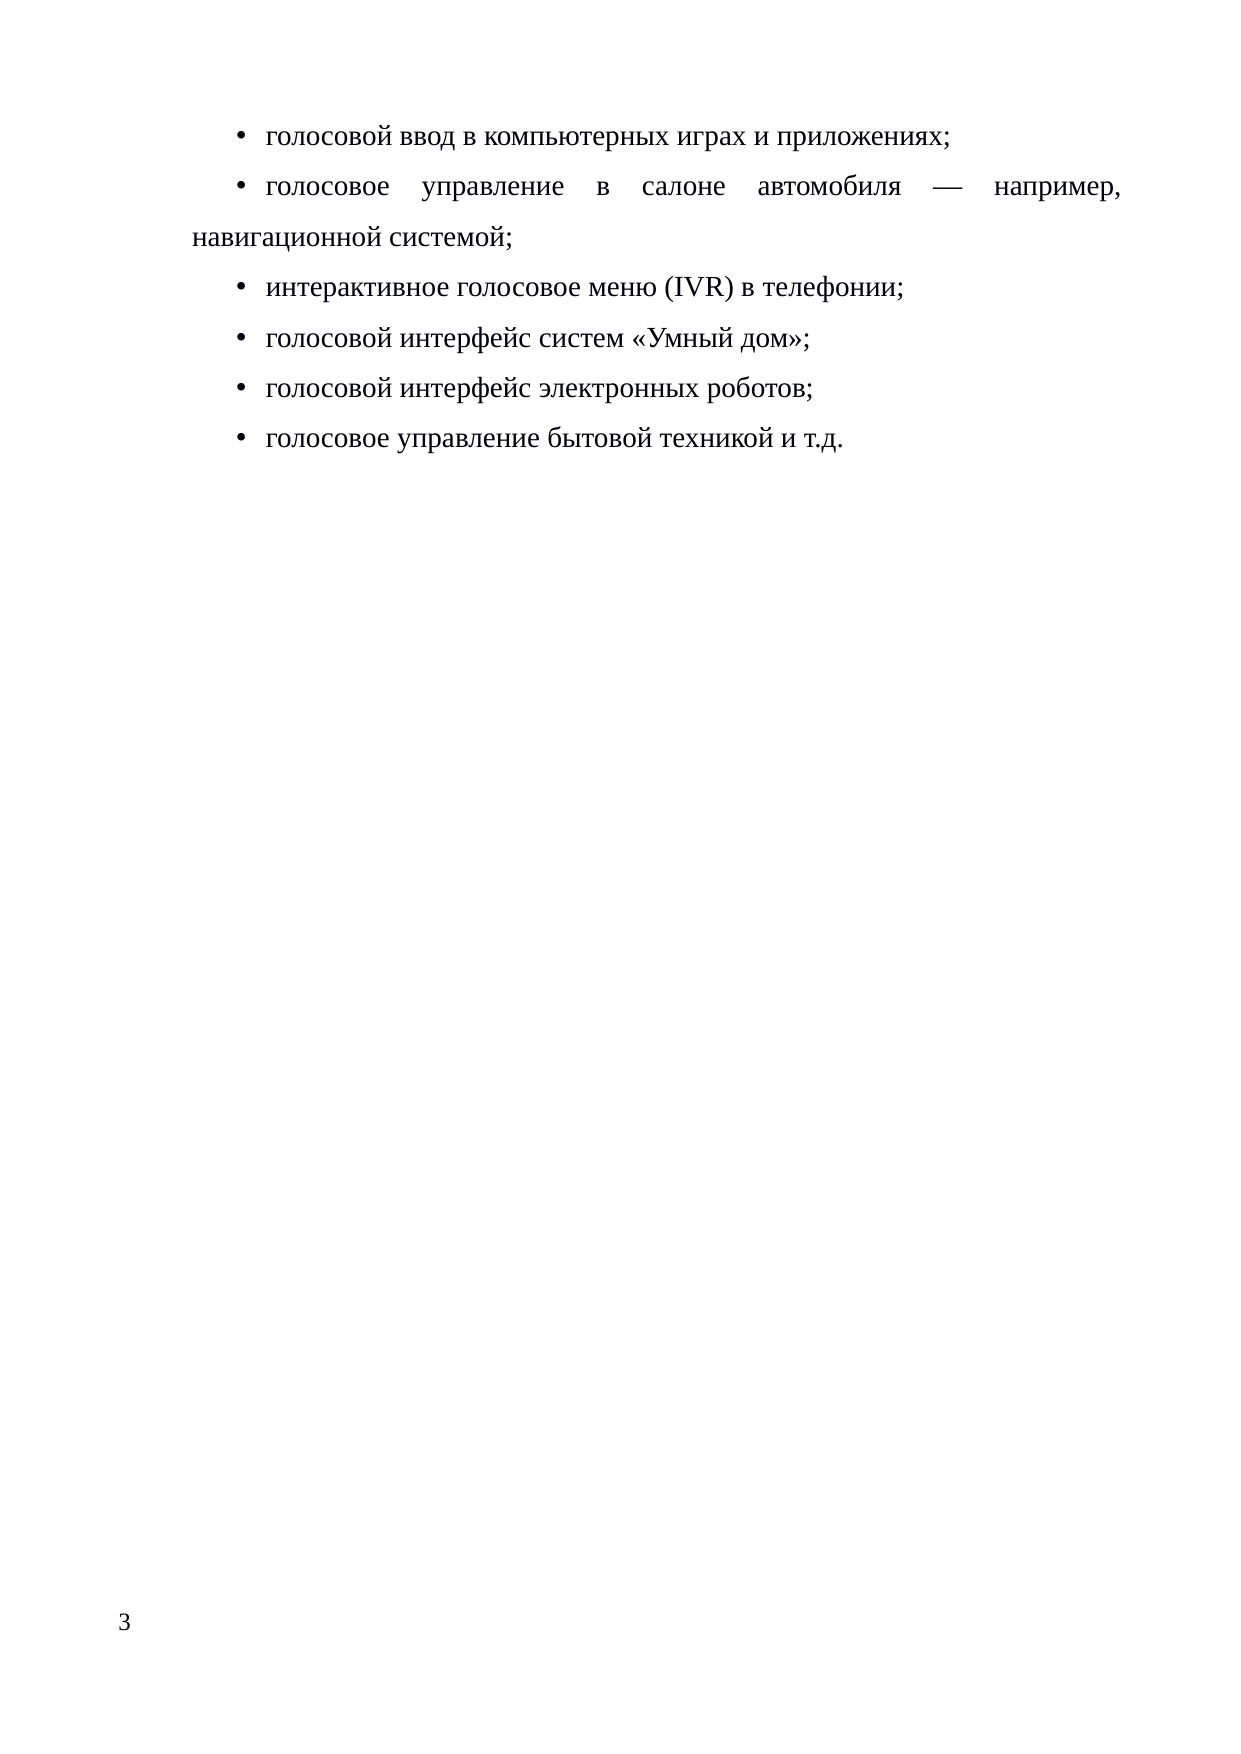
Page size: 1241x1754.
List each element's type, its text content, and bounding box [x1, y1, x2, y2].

list голосовое управление бытовой техникой и т.д. [162, 421, 1122, 454]
list голосовой ввод в компьютерных играх и приложениях; [162, 118, 1122, 152]
list голосовой интерфейс систем «Умный дом»; [162, 320, 1122, 353]
list интерактивное голосовое меню (IVR) в телефонии; [162, 269, 1122, 303]
list голосовой интерфейс электронных роботов; [162, 370, 1122, 404]
list голосовое управление в салоне автомобиля — например, навигационной системой; [162, 168, 1122, 252]
